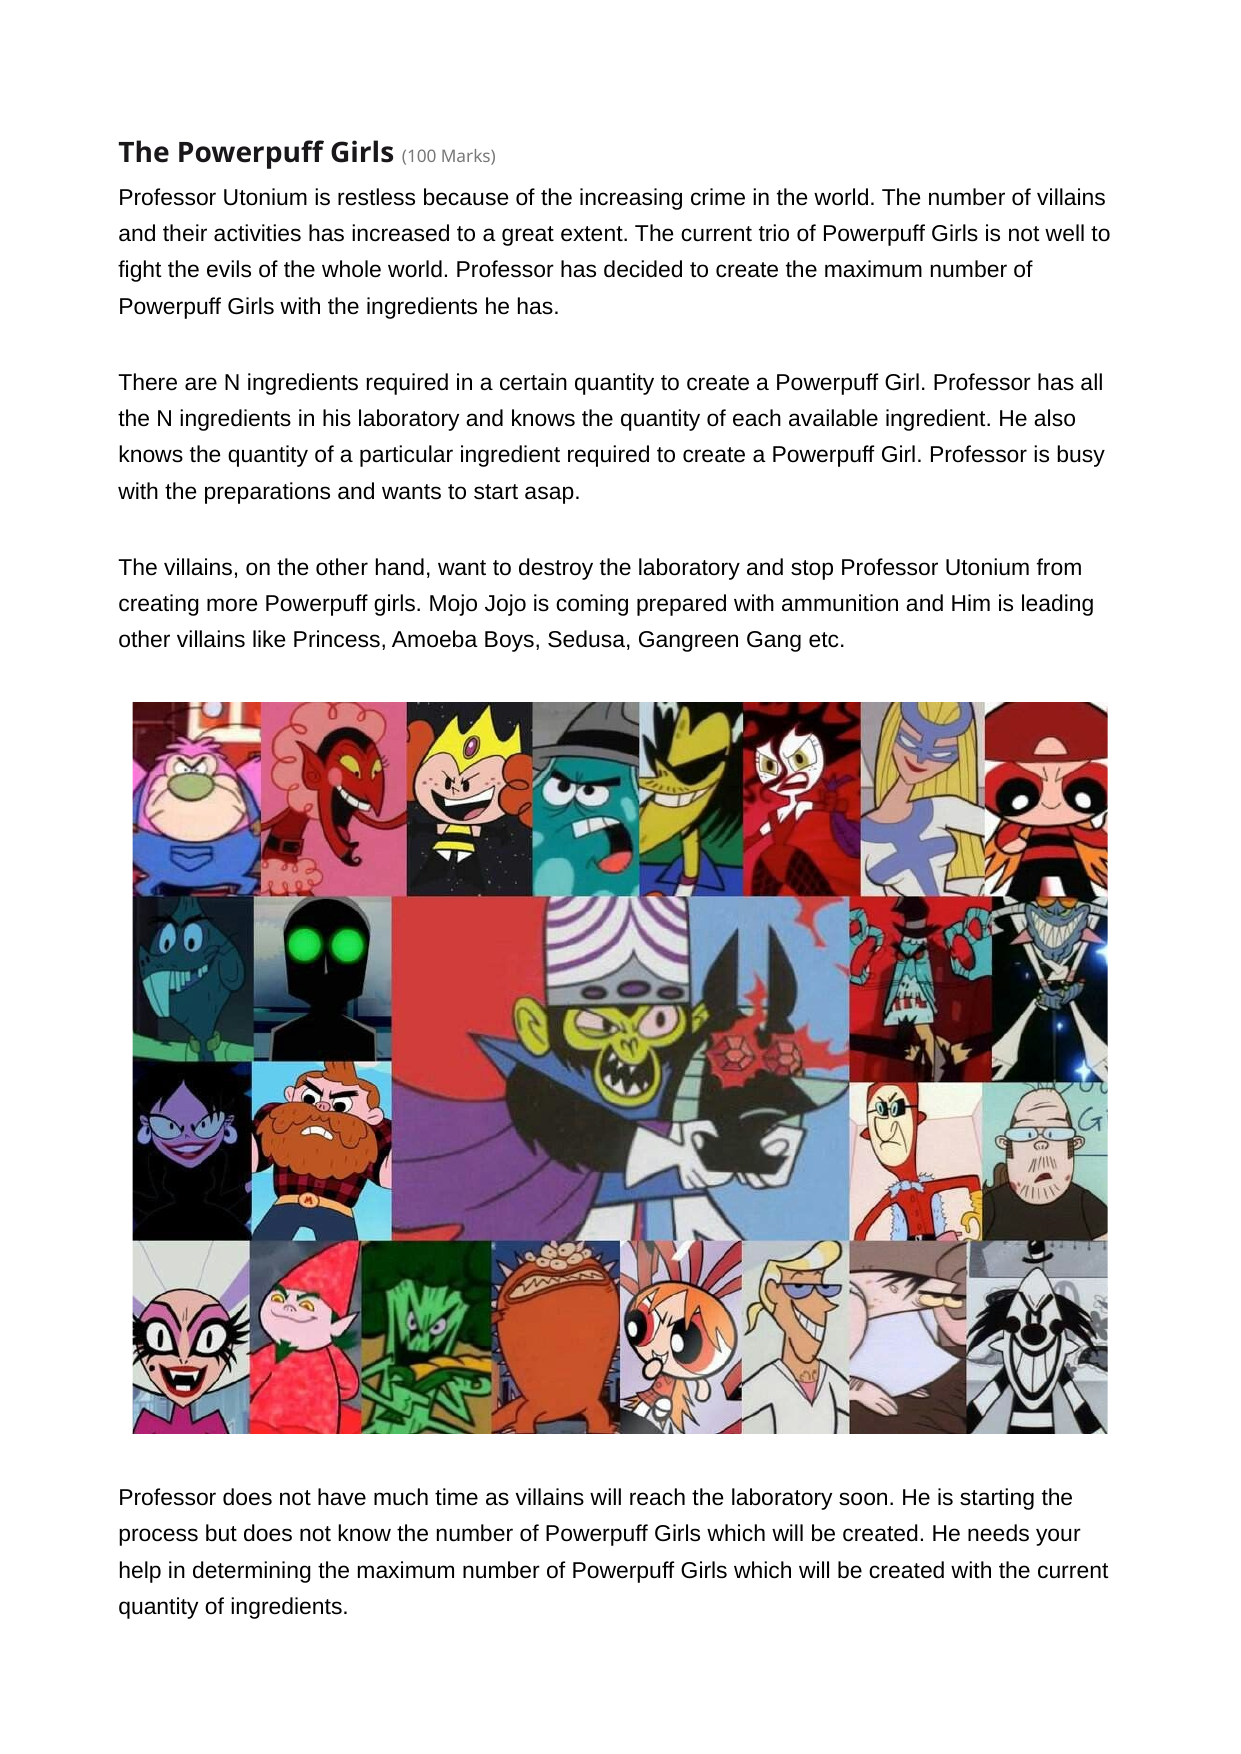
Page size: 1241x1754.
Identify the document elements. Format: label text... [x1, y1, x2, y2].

text The villains, on the other hand, want to destroy the laboratory and stop Professor Utonium from creating more Powerpuff girls. Mojo Jojo is coming prepared with ammunition and Him is leading other villains like Princess, Amoeba Boys, Sedusa, Gangreen Gang etc. [118, 553, 1122, 653]
picture [132, 702, 1108, 1434]
subtitle The Powerpuff Girls (100 Marks) [118, 133, 1122, 171]
text There are N ingredients required in a certain quantity to create a Powerpuff Girl. Professor has all the N ingredients in his laboratory and knows the quantity of each available ingredient. He also knows the quantity of a particular ingredient required to create a Powerpuff Girl. Professor is busy with the preparations and wants to start asap. [118, 368, 1122, 504]
text Professor does not have much time as villains will reach the laboratory soon. He is starting the process but does not know the number of Powerpuff Girls which will be created. He needs your help in determining the maximum number of Powerpuff Girls which will be created with the current quantity of ingredients. [118, 1484, 1122, 1619]
text Professor Utonium is restless because of the increasing crime in the world. The number of villains and their activities has increased to a great extent. The current trio of Powerpuff Girls is not well to fight the evils of the whole world. Professor has decided to create the maximum number of Powerpuff Girls with the ingredients he has. [118, 183, 1122, 319]
